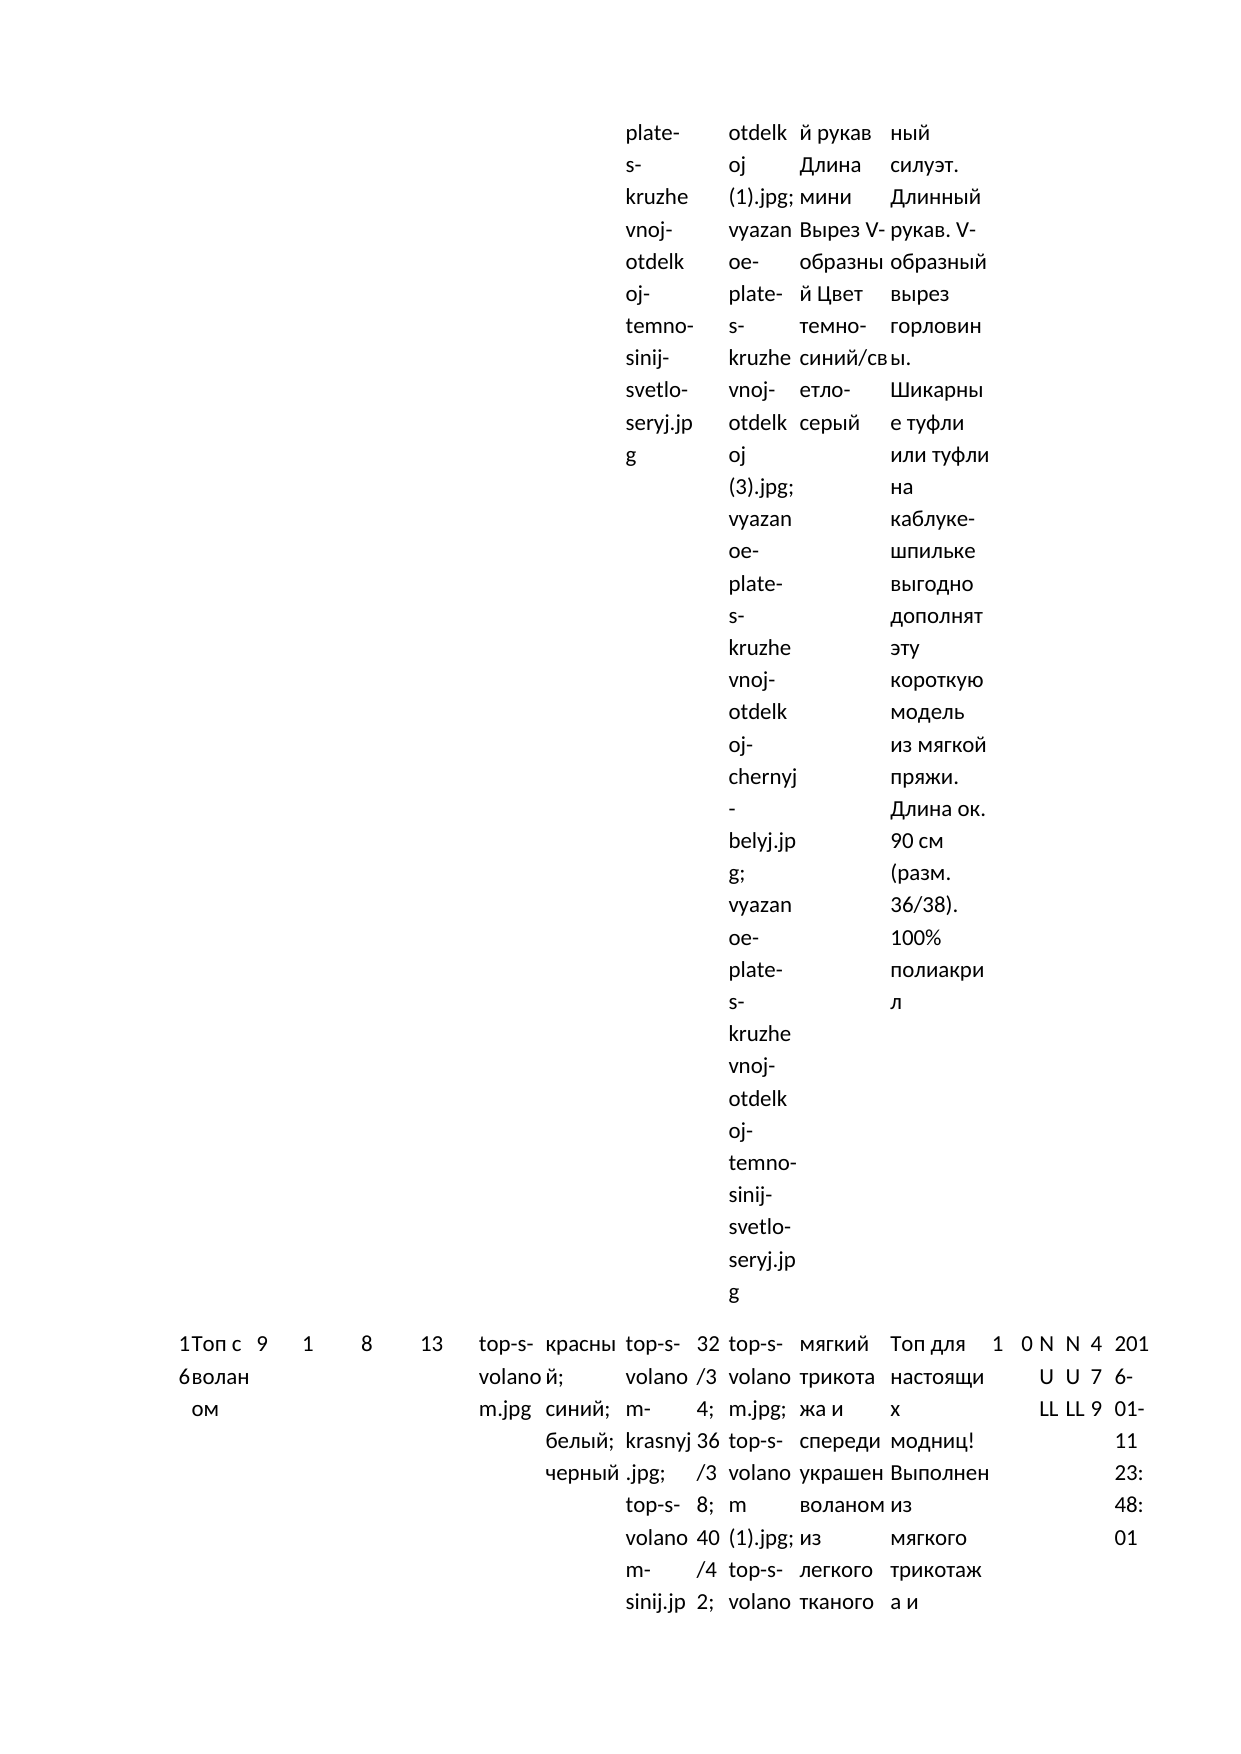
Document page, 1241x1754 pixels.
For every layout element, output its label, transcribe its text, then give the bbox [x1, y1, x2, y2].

table_cell [190, 118, 255, 1329]
table_cell 13 [419, 1330, 478, 1615]
table_cell [1064, 118, 1089, 1329]
table_cell мягкий трикотажа и спереди украшен воланом из легкого тканого [798, 1330, 889, 1615]
table_cell 32/34; 36/38; 40/42; [695, 1330, 727, 1615]
table_cell [991, 118, 1020, 1329]
table_cell [478, 118, 544, 1329]
table_cell [544, 118, 624, 1329]
table_cell [419, 118, 478, 1329]
table_cell [1113, 118, 1154, 1329]
table_cell 479 [1089, 1330, 1113, 1615]
table_cell [1020, 118, 1038, 1329]
table_cell [301, 118, 360, 1329]
table_cell 8 [360, 1330, 419, 1615]
table_cell 9 [255, 1330, 301, 1615]
table_cell top-s-volanom-krasnyj.jpg; top-s-volanom-sinij.jp [624, 1330, 695, 1615]
table_cell й рукав Длина мини Вырез V-образный Цвет темно-синий/светло-серый [798, 118, 889, 1329]
table_cell 0 [1020, 1330, 1038, 1615]
table_cell NULL [1038, 1330, 1064, 1615]
table_cell [1038, 118, 1064, 1329]
table_cell top-s-volanom.jpg [478, 1330, 544, 1615]
table_cell top-s-volanom.jpg; top-s-volanom (1).jpg; top-s-volano [727, 1330, 798, 1615]
table_cell [255, 118, 301, 1329]
table_cell Топ для настоящих модниц! Выполнен из мягкого трикотажа и [889, 1330, 991, 1615]
table_cell plate-s-kruzhevnoj-otdelkoj-temno-sinij-svetlo-seryj.jpg [624, 118, 695, 1329]
table_cell 16 [177, 1330, 190, 1615]
table_cell 1 [301, 1330, 360, 1615]
table_cell Топ с воланом [190, 1330, 255, 1615]
table_cell 2016-01-11 23:48:01 [1113, 1330, 1154, 1615]
table_cell [695, 118, 727, 1329]
table_cell [360, 118, 419, 1329]
table_cell otdelkoj (1).jpg; vyazanoe-plate-s-kruzhevnoj-otdelkoj (3).jpg; vyazanoe-plate-s-kruzhevnoj-otdelkoj-chernyj-belyj.jpg; vyazanoe-plate-s-kruzhevnoj-otdelkoj-temno-sinij-svetlo-seryj.jpg [727, 118, 798, 1329]
table_cell [177, 118, 190, 1329]
table_cell [1089, 118, 1113, 1329]
table_cell ный силуэт. Длинный рукав. V-образный вырез горловины. Шикарные туфли или туфли на каблуке-шпильке выгодно дополнят эту короткую модель из мягкой пряжи. Длина ок. 90 см (разм. 36/38). 100% полиакрил [889, 118, 991, 1329]
table_cell красный; синий; белый; черный [544, 1330, 624, 1615]
table_cell NULL [1064, 1330, 1089, 1615]
table_cell 1 [991, 1330, 1020, 1615]
